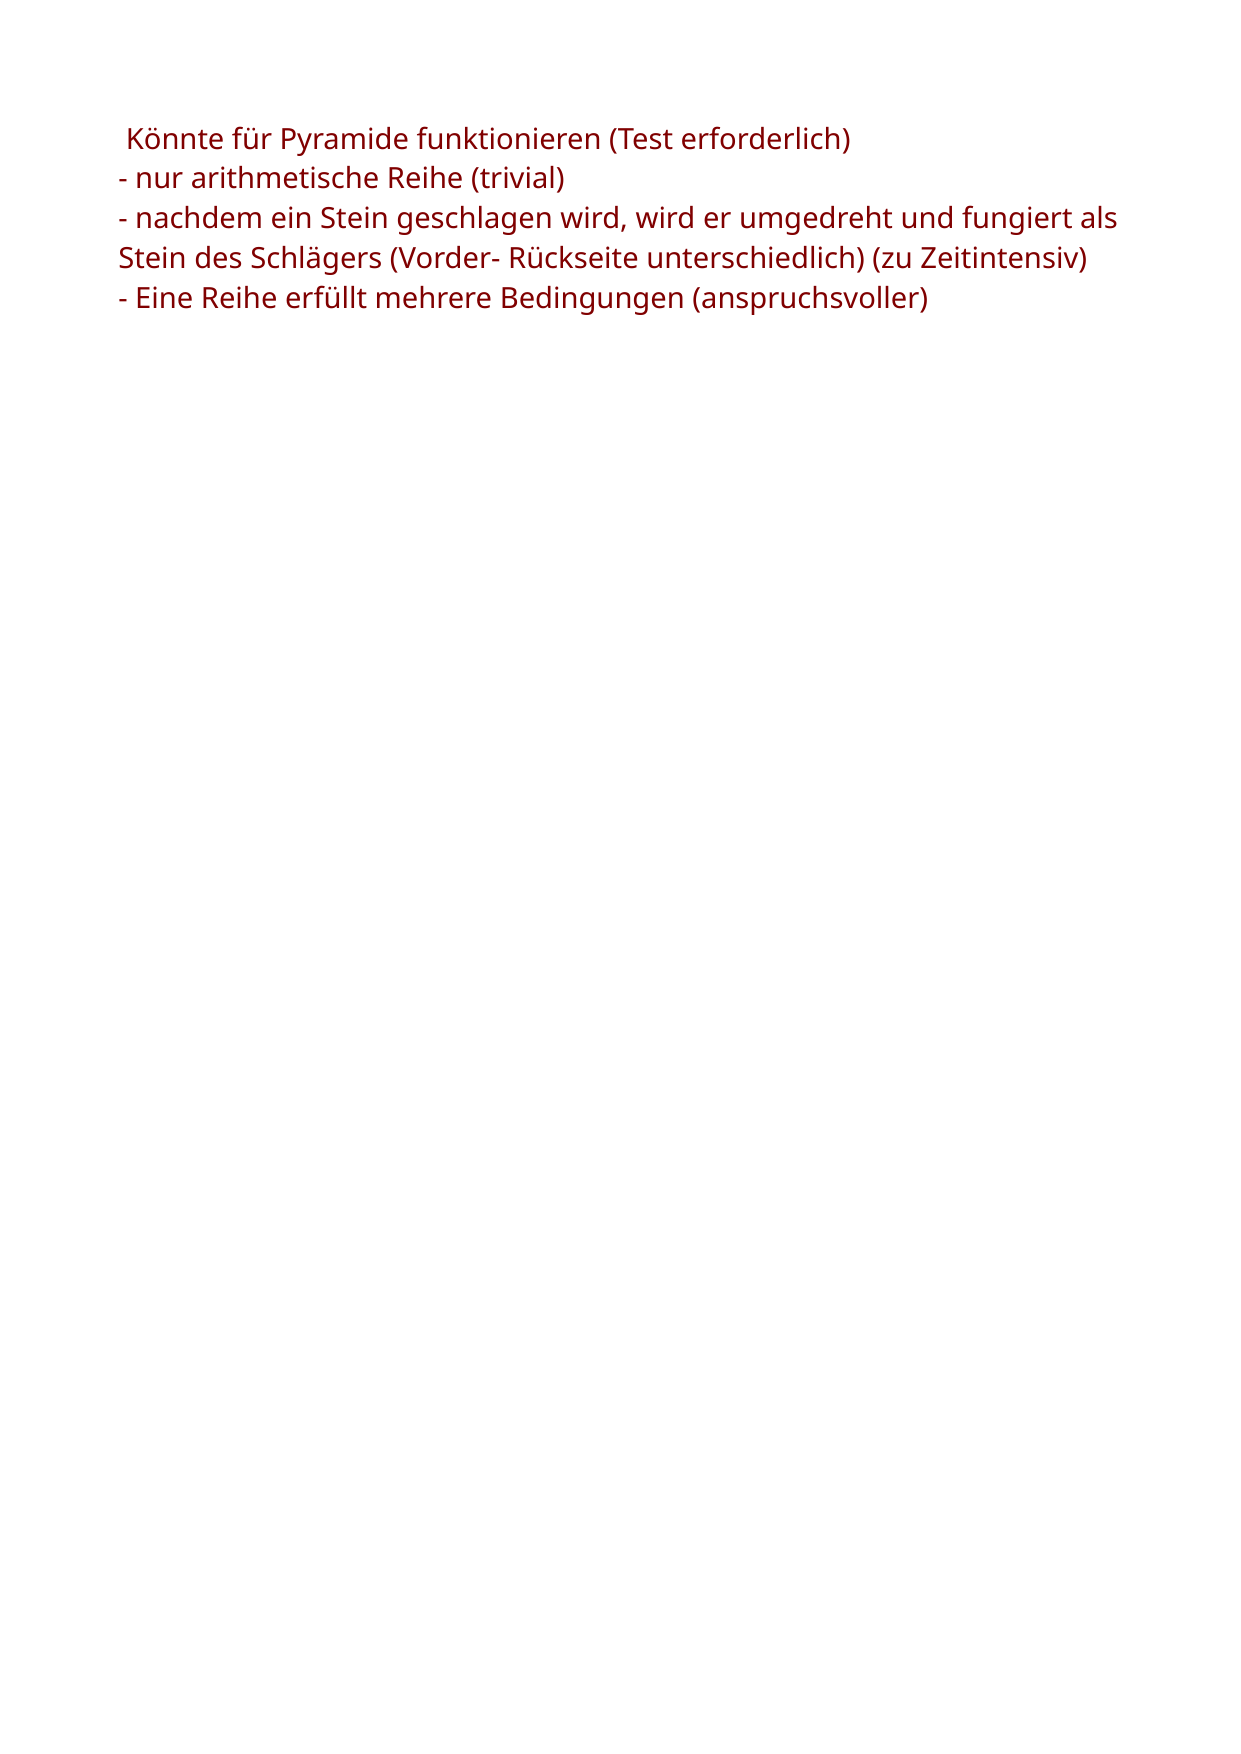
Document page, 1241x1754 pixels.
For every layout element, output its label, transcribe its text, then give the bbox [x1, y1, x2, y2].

text - nur arithmetische Reihe (trivial) [118, 158, 1122, 197]
text Könnte für Pyramide funktionieren (Test erforderlich) [118, 118, 1122, 158]
text - Eine Reihe erfüllt mehrere Bedingungen (anspruchsvoller) [118, 277, 1122, 317]
text - nachdem ein Stein geschlagen wird, wird er umgedreht und fungiert als Stein des Schlägers (Vorder- Rückseite unterschiedlich) (zu Zeitintensiv) [118, 197, 1122, 277]
